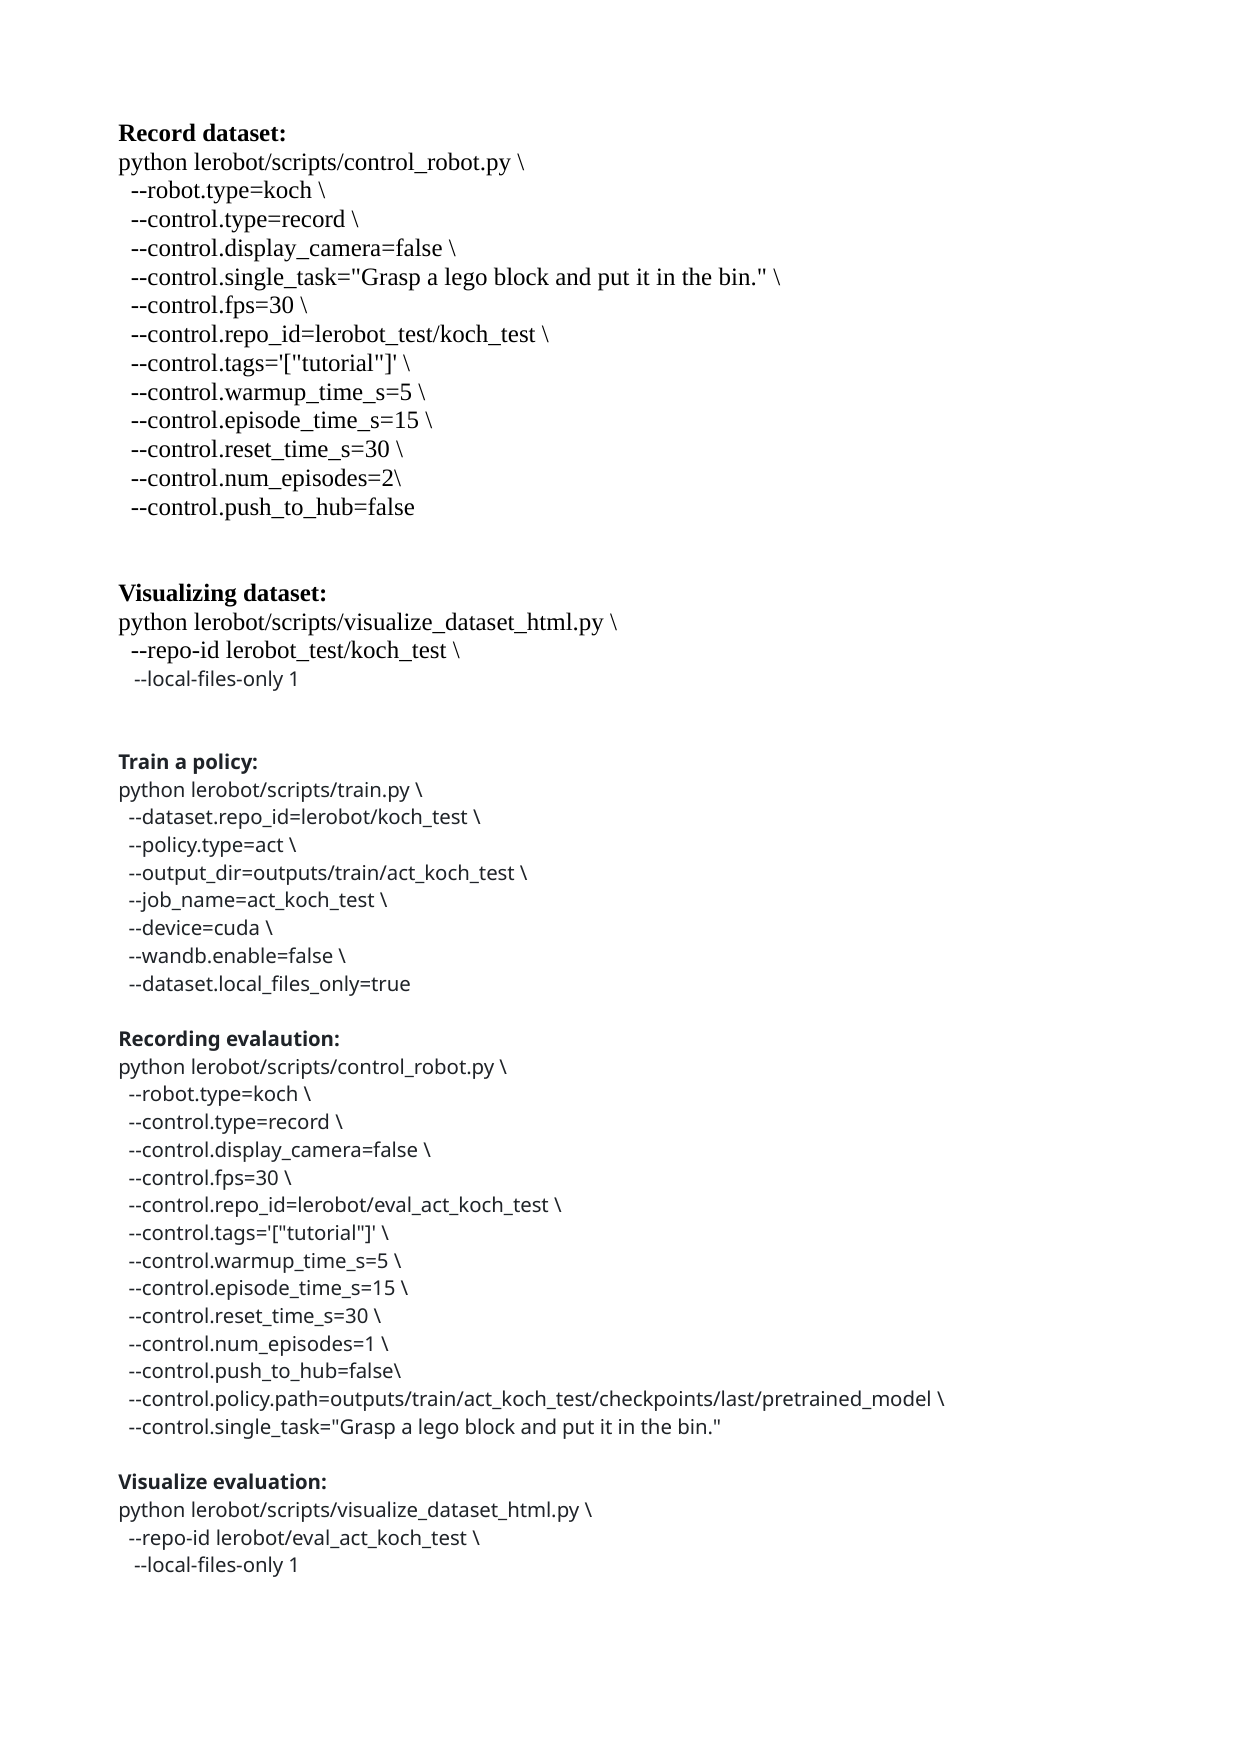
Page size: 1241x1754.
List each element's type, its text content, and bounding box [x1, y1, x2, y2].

text --control.episode_time_s=15 \ [118, 406, 1122, 434]
text python lerobot/scripts/visualize_dataset_html.py \ [118, 607, 1122, 636]
text --job_name=act_koch_test \ [118, 886, 1122, 914]
text Train a policy: [118, 747, 1122, 775]
text python lerobot/scripts/control_robot.py \ [118, 1052, 1122, 1080]
text Visualize evaluation: [118, 1468, 1122, 1496]
text --control.tags='["tutorial"]' \ [118, 1218, 1122, 1246]
text --local-files-only 1 [118, 1551, 1122, 1579]
text --control.num_episodes=2\ [118, 463, 1122, 492]
text --dataset.local_files_only=true [118, 969, 1122, 997]
text --control.tags='["tutorial"]' \ [118, 348, 1122, 377]
text --control.display_camera=false \ [118, 1135, 1122, 1163]
text Visualizing dataset: [118, 578, 1122, 607]
text --robot.type=koch \ [118, 1080, 1122, 1108]
text --control.policy.path=outputs/train/act_koch_test/checkpoints/last/pretrained_model \ [118, 1385, 1122, 1412]
text --control.episode_time_s=15 \ [118, 1274, 1122, 1302]
text --wandb.enable=false \ [118, 941, 1122, 969]
text --output_dir=outputs/train/act_koch_test \ [118, 858, 1122, 886]
text --control.reset_time_s=30 \ [118, 1302, 1122, 1329]
text --control.reset_time_s=30 \ [118, 434, 1122, 463]
text --dataset.repo_id=lerobot/koch_test \ [118, 803, 1122, 831]
text --control.warmup_time_s=5 \ [118, 1246, 1122, 1274]
text --repo-id lerobot/eval_act_koch_test \ [118, 1523, 1122, 1551]
text --control.warmup_time_s=5 \ [118, 377, 1122, 406]
text --control.repo_id=lerobot/eval_act_koch_test \ [118, 1191, 1122, 1218]
text --control.single_task="Grasp a lego block and put it in the bin." \ [118, 262, 1122, 291]
text --control.fps=30 \ [118, 1163, 1122, 1191]
text python lerobot/scripts/train.py \ [118, 775, 1122, 803]
text --repo-id lerobot_test/koch_test \ [118, 636, 1122, 664]
text --control.push_to_hub=false\ [118, 1357, 1122, 1385]
text --control.push_to_hub=false [118, 492, 1122, 521]
text --control.repo_id=lerobot_test/koch_test \ [118, 319, 1122, 348]
text Recording evalaution: [118, 1024, 1122, 1052]
text --control.num_episodes=1 \ [118, 1329, 1122, 1357]
text --robot.type=koch \ [118, 176, 1122, 204]
text --control.single_task="Grasp a lego block and put it in the bin." [118, 1412, 1122, 1440]
text --device=cuda \ [118, 914, 1122, 941]
text --control.display_camera=false \ [118, 233, 1122, 262]
text python lerobot/scripts/control_robot.py \ [118, 147, 1122, 176]
text --control.fps=30 \ [118, 291, 1122, 319]
text --policy.type=act \ [118, 831, 1122, 858]
text --control.type=record \ [118, 1108, 1122, 1135]
text python lerobot/scripts/visualize_dataset_html.py \ [118, 1496, 1122, 1523]
text --local-files-only 1 [118, 664, 1122, 692]
text --control.type=record \ [118, 204, 1122, 233]
text Record dataset: [118, 118, 1122, 147]
